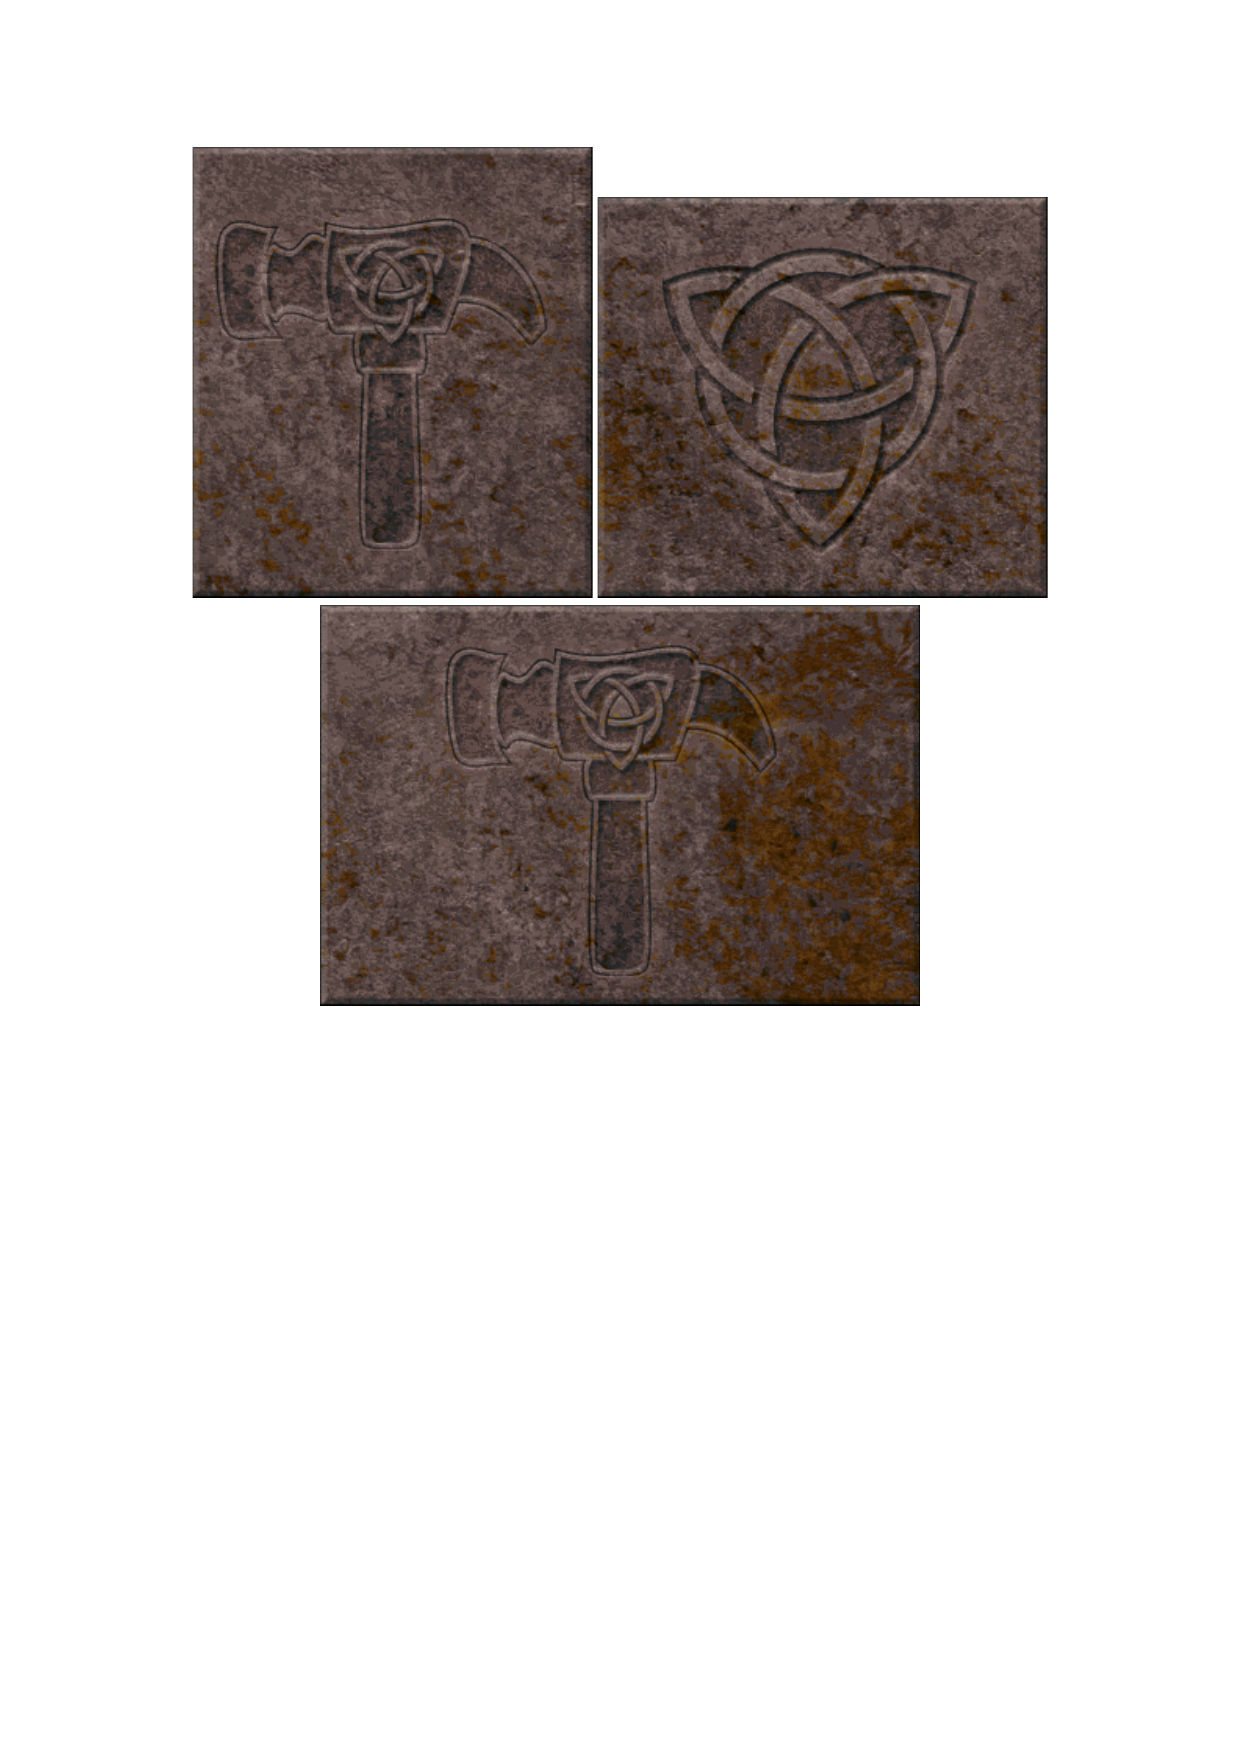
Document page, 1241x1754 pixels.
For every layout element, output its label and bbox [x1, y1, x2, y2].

picture [320, 605, 920, 1006]
picture [192, 147, 593, 598]
picture [597, 197, 1048, 598]
